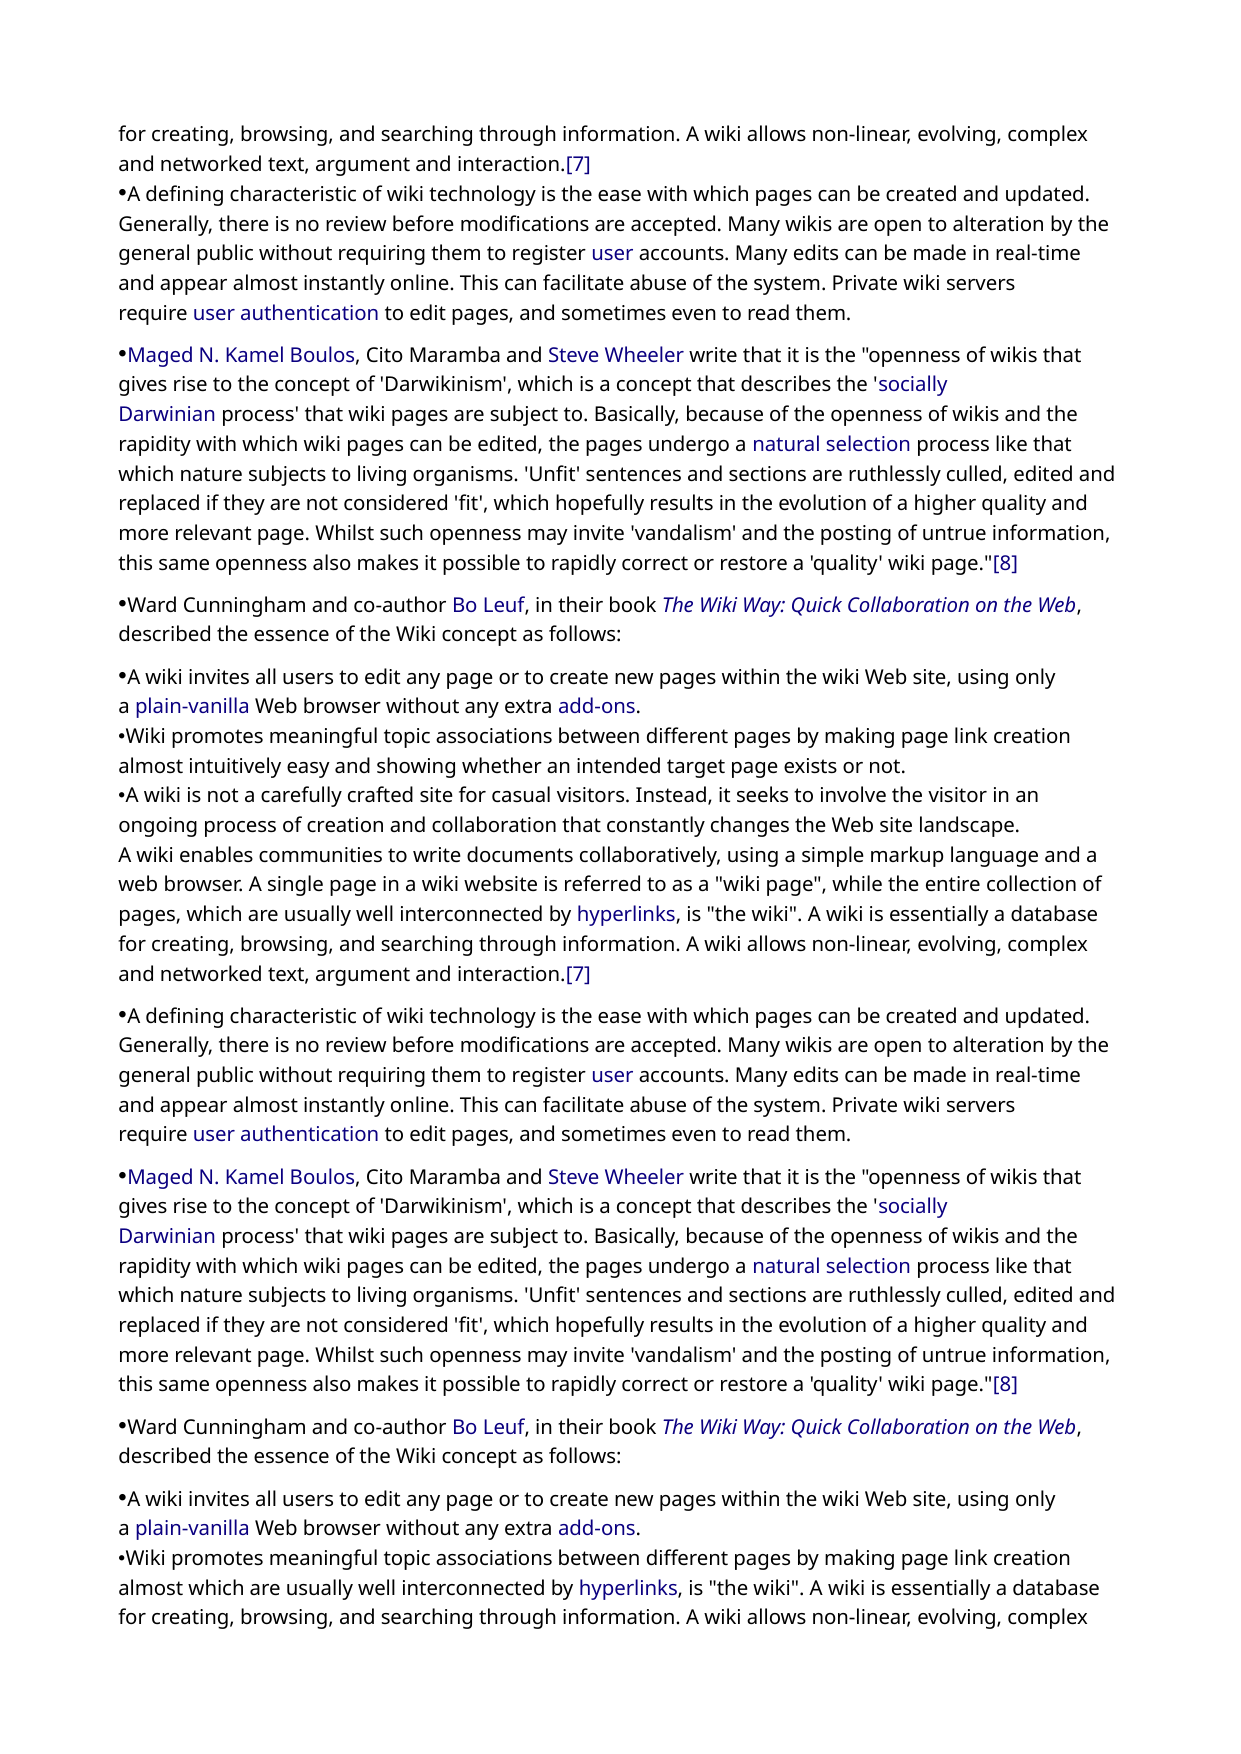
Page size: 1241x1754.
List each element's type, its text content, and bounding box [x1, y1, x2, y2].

list A wiki invites all users to edit any page or to create new pages within the wiki Web site, using only a plain-vanilla Web browser without any extra add-ons. [118, 660, 1122, 720]
list Wiki promotes meaningful topic associations between different pages by making page link creation almost intuitively easy and showing whether an intended target page exists or not. [118, 720, 1122, 779]
list for creating, browsing, and searching through information. A wiki allows non-linear, evolving, complex and networked text, argument and interaction.[7] [118, 118, 1122, 177]
list Maged N. Kamel Boulos, Cito Maramba and Steve Wheeler write that it is the "openness of wikis that gives rise to the concept of 'Darwikinism', which is a concept that describes the 'socially Darwinian process' that wiki pages are subject to. Basically, because of the openness of wikis and the rapidity with which wiki pages can be edited, the pages undergo a natural selection process like that which nature subjects to living organisms. 'Unfit' sentences and sections are ruthlessly culled, edited and replaced if they are not considered 'fit', which hopefully results in the evolution of a higher quality and more relevant page. Whilst such openness may invite 'vandalism' and the posting of untrue information, this same openness also makes it possible to rapidly correct or restore a 'quality' wiki page."[8] [118, 338, 1122, 576]
list A wiki is not a carefully crafted site for casual visitors. Instead, it seeks to involve the visitor in an ongoing process of creation and collaboration that constantly changes the Web site landscape. [118, 779, 1122, 838]
list Maged N. Kamel Boulos, Cito Maramba and Steve Wheeler write that it is the "openness of wikis that gives rise to the concept of 'Darwikinism', which is a concept that describes the 'socially Darwinian process' that wiki pages are subject to. Basically, because of the openness of wikis and the rapidity with which wiki pages can be edited, the pages undergo a natural selection process like that which nature subjects to living organisms. 'Unfit' sentences and sections are ruthlessly culled, edited and replaced if they are not considered 'fit', which hopefully results in the evolution of a higher quality and more relevant page. Whilst such openness may invite 'vandalism' and the posting of untrue information, this same openness also makes it possible to rapidly correct or restore a 'quality' wiki page."[8] [118, 1160, 1122, 1398]
list A defining characteristic of wiki technology is the ease with which pages can be created and updated. Generally, there is no review before modifications are accepted. Many wikis are open to alteration by the general public without requiring them to register user accounts. Many edits can be made in real-time and appear almost instantly online. This can facilitate abuse of the system. Private wiki servers require user authentication to edit pages, and sometimes even to read them. [118, 999, 1122, 1148]
list Ward Cunningham and co-author Bo Leuf, in their book The Wiki Way: Quick Collaboration on the Web, described the essence of the Wiki concept as follows: [118, 1410, 1122, 1470]
list Wiki promotes meaningful topic associations between different pages by making page link creation almost which are usually well interconnected by hyperlinks, is "the wiki". A wiki is essentially a database for creating, browsing, and searching through information. A wiki allows non-linear, evolving, complex [118, 1542, 1122, 1631]
list A wiki invites all users to edit any page or to create new pages within the wiki Web site, using only a plain-vanilla Web browser without any extra add-ons. [118, 1482, 1122, 1542]
list Ward Cunningham and co-author Bo Leuf, in their book The Wiki Way: Quick Collaboration on the Web, described the essence of the Wiki concept as follows: [118, 588, 1122, 648]
list A wiki enables communities to write documents collaboratively, using a simple markup language and a web browser. A single page in a wiki website is referred to as a "wiki page", while the entire collection of pages, which are usually well interconnected by hyperlinks, is "the wiki". A wiki is essentially a database for creating, browsing, and searching through information. A wiki allows non-linear, evolving, complex and networked text, argument and interaction.[7] [118, 838, 1122, 987]
list A defining characteristic of wiki technology is the ease with which pages can be created and updated. Generally, there is no review before modifications are accepted. Many wikis are open to alteration by the general public without requiring them to register user accounts. Many edits can be made in real-time and appear almost instantly online. This can facilitate abuse of the system. Private wiki servers require user authentication to edit pages, and sometimes even to read them. [118, 177, 1122, 326]
